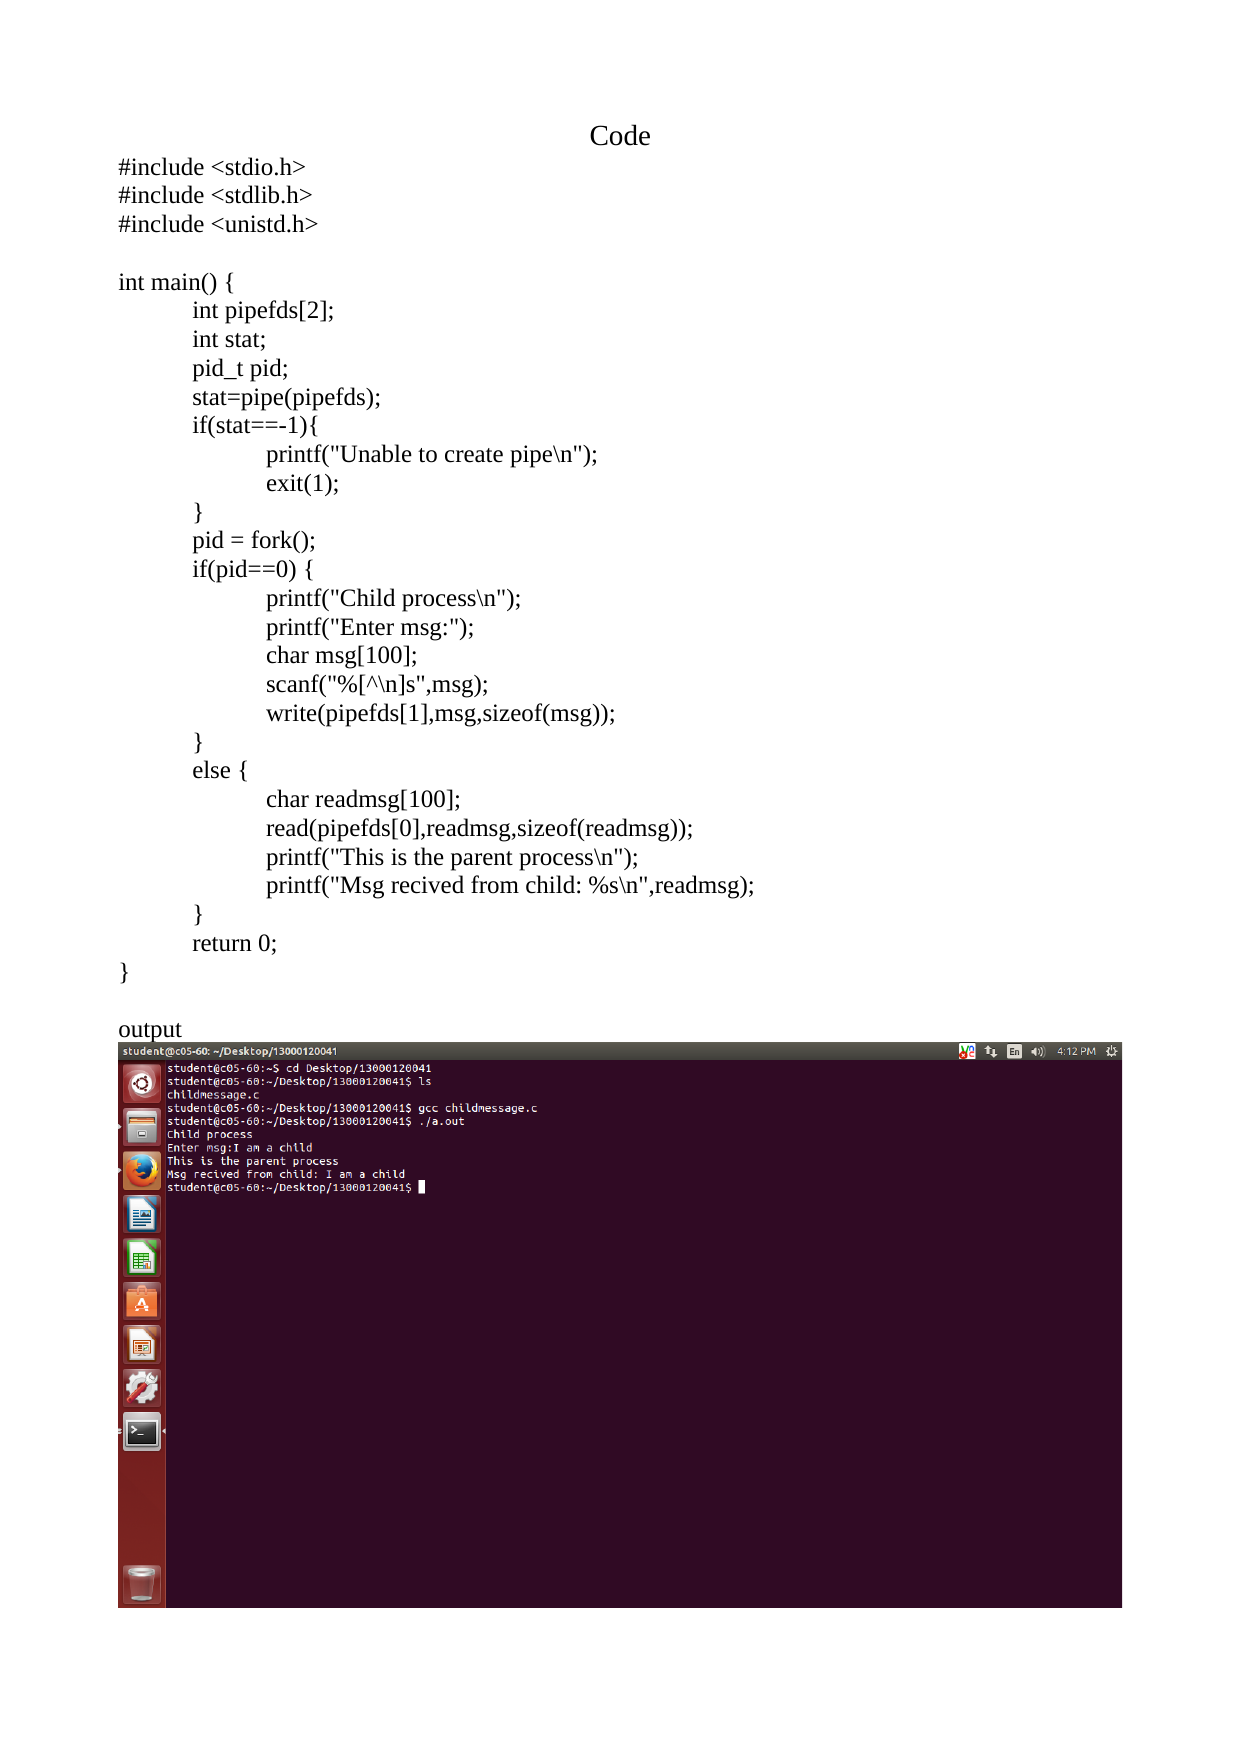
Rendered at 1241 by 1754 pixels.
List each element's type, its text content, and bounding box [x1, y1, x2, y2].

text return 0; [118, 928, 1122, 957]
text } [118, 727, 1122, 755]
text } [118, 497, 1122, 525]
text printf("Child process\n"); [118, 583, 1122, 612]
text else { [118, 755, 1122, 784]
text Code [118, 118, 1122, 152]
text } [118, 957, 1122, 985]
text printf("Msg recived from child: %s\n",readmsg); [118, 870, 1122, 899]
text int main() { [118, 267, 1122, 295]
text #include <stdlib.h> [118, 180, 1122, 209]
text } [118, 899, 1122, 928]
text printf("Enter msg:"); [118, 612, 1122, 640]
text int pipefds[2]; [118, 295, 1122, 324]
text write(pipefds[1],msg,sizeof(msg)); [118, 698, 1122, 727]
text pid = fork(); [118, 525, 1122, 554]
text char msg[100]; [118, 640, 1122, 669]
text #include <stdio.h> [118, 152, 1122, 180]
text output [118, 1014, 1122, 1042]
text printf("This is the parent process\n"); [118, 842, 1122, 870]
text int stat; [118, 324, 1122, 353]
text if(stat==-1){ [118, 410, 1122, 439]
text scanf("%[^\n]s",msg); [118, 669, 1122, 698]
text printf("Unable to create pipe\n"); [118, 439, 1122, 468]
text #include <unistd.h> [118, 209, 1122, 238]
text if(pid==0) { [118, 554, 1122, 583]
text read(pipefds[0],readmsg,sizeof(readmsg)); [118, 813, 1122, 842]
text pid_t pid; [118, 353, 1122, 382]
text stat=pipe(pipefds); [118, 382, 1122, 410]
text char readmsg[100]; [118, 784, 1122, 813]
picture [118, 1042, 1123, 1608]
text exit(1); [118, 468, 1122, 497]
